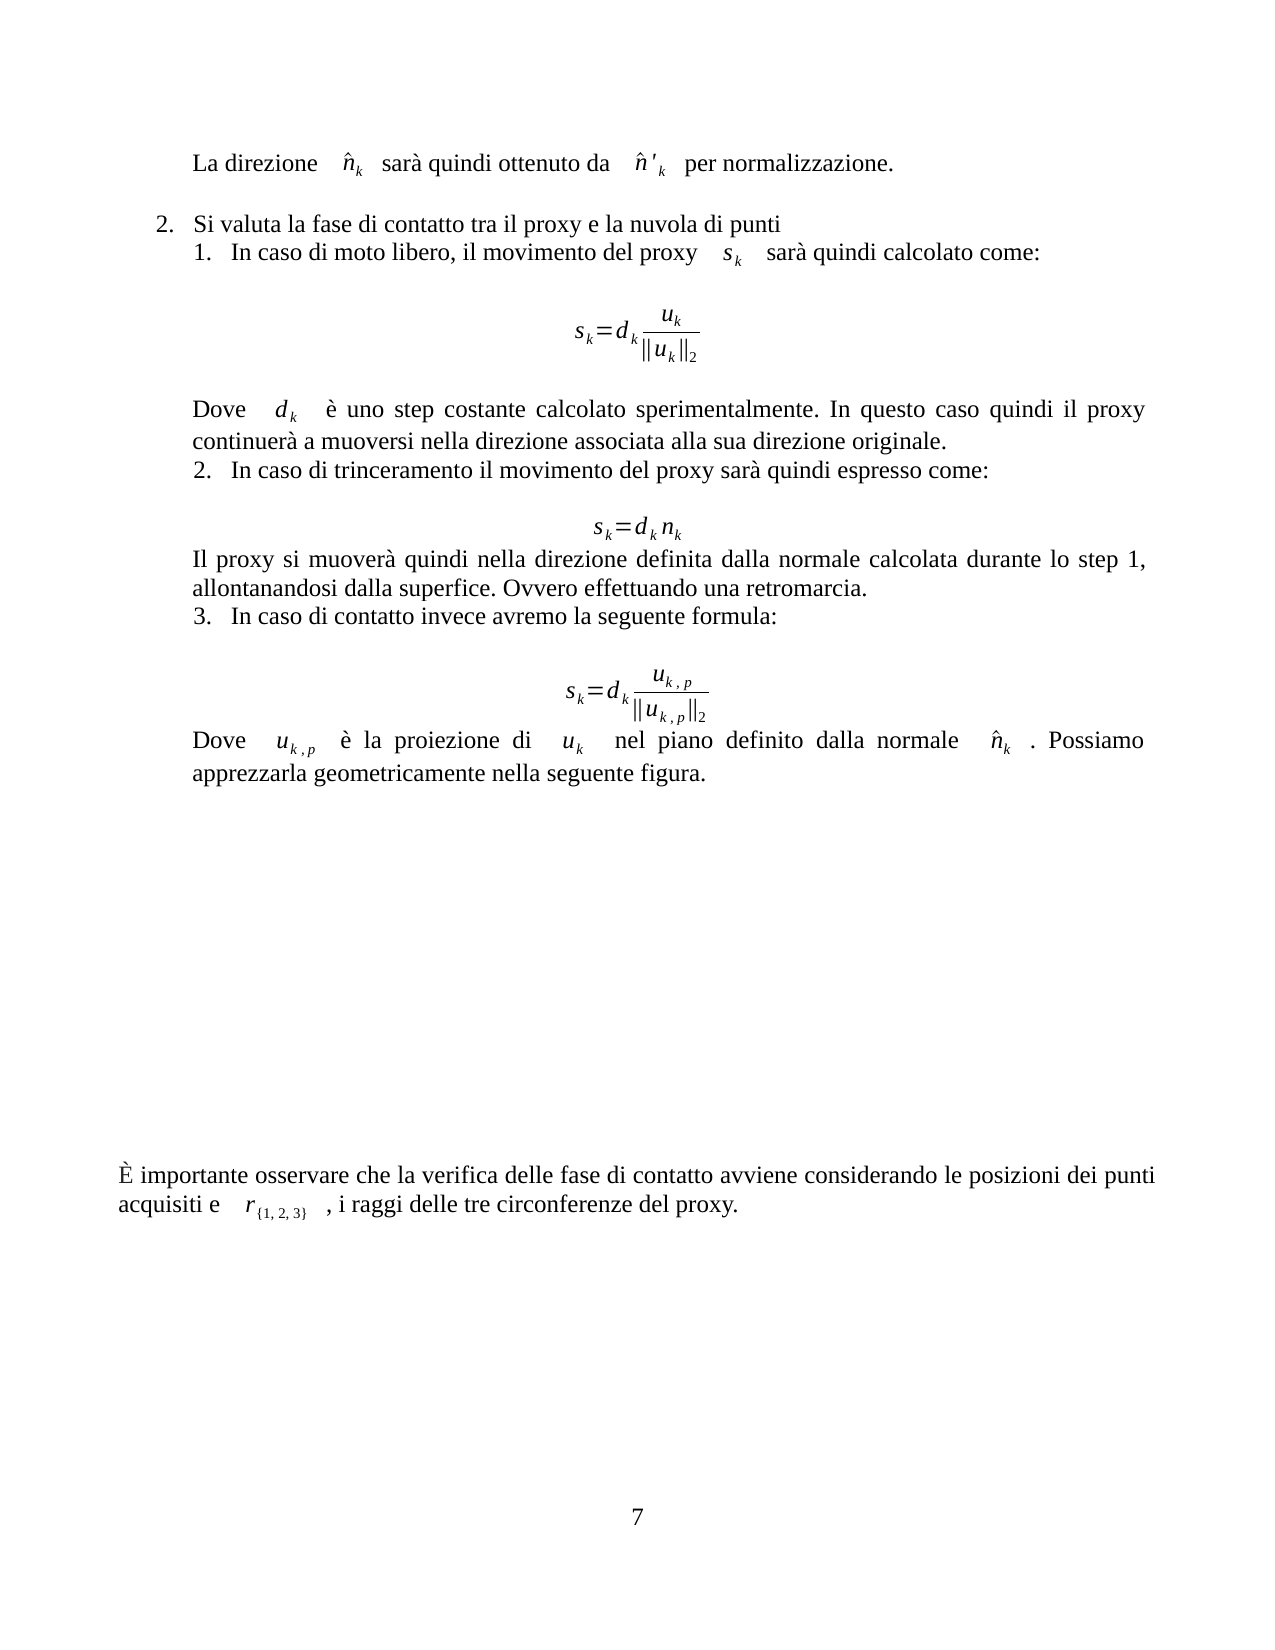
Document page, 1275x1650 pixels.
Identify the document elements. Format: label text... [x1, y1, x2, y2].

text Il proxy si muoverà quindi nella direzione definita dalla normale calcolata durante lo step 1, allontanandosi dalla superfice. Ovvero effettuando una retromarcia. [118, 544, 1157, 601]
text Dove è la proiezione di nel piano definito dalla normale . Possiamo apprezzarla geometricamente nella seguente figura. [118, 725, 1157, 787]
list In caso di moto libero, il movimento del proxy sarà quindi calcolato come: [193, 237, 1157, 270]
list In caso di contatto invece avremo la seguente formula: [193, 601, 1157, 630]
list In caso di trinceramento il movimento del proxy sarà quindi espresso come: [193, 455, 1157, 484]
text È importante osservare che la verifica delle fase di contatto avviene considerando le posizioni dei punti acquisiti e , i raggi delle tre circonferenze del proxy. [118, 1160, 1157, 1221]
text La direzione sarà quindi ottenuto da per normalizzazione. [118, 148, 1157, 180]
list Si valuta la fase di contatto tra il proxy e la nuvola di punti [156, 209, 1157, 237]
text Dove è uno step costante calcolato sperimentalmente. In questo caso quindi il proxy continuerà a muoversi nella direzione associata alla sua direzione originale. [118, 394, 1157, 455]
